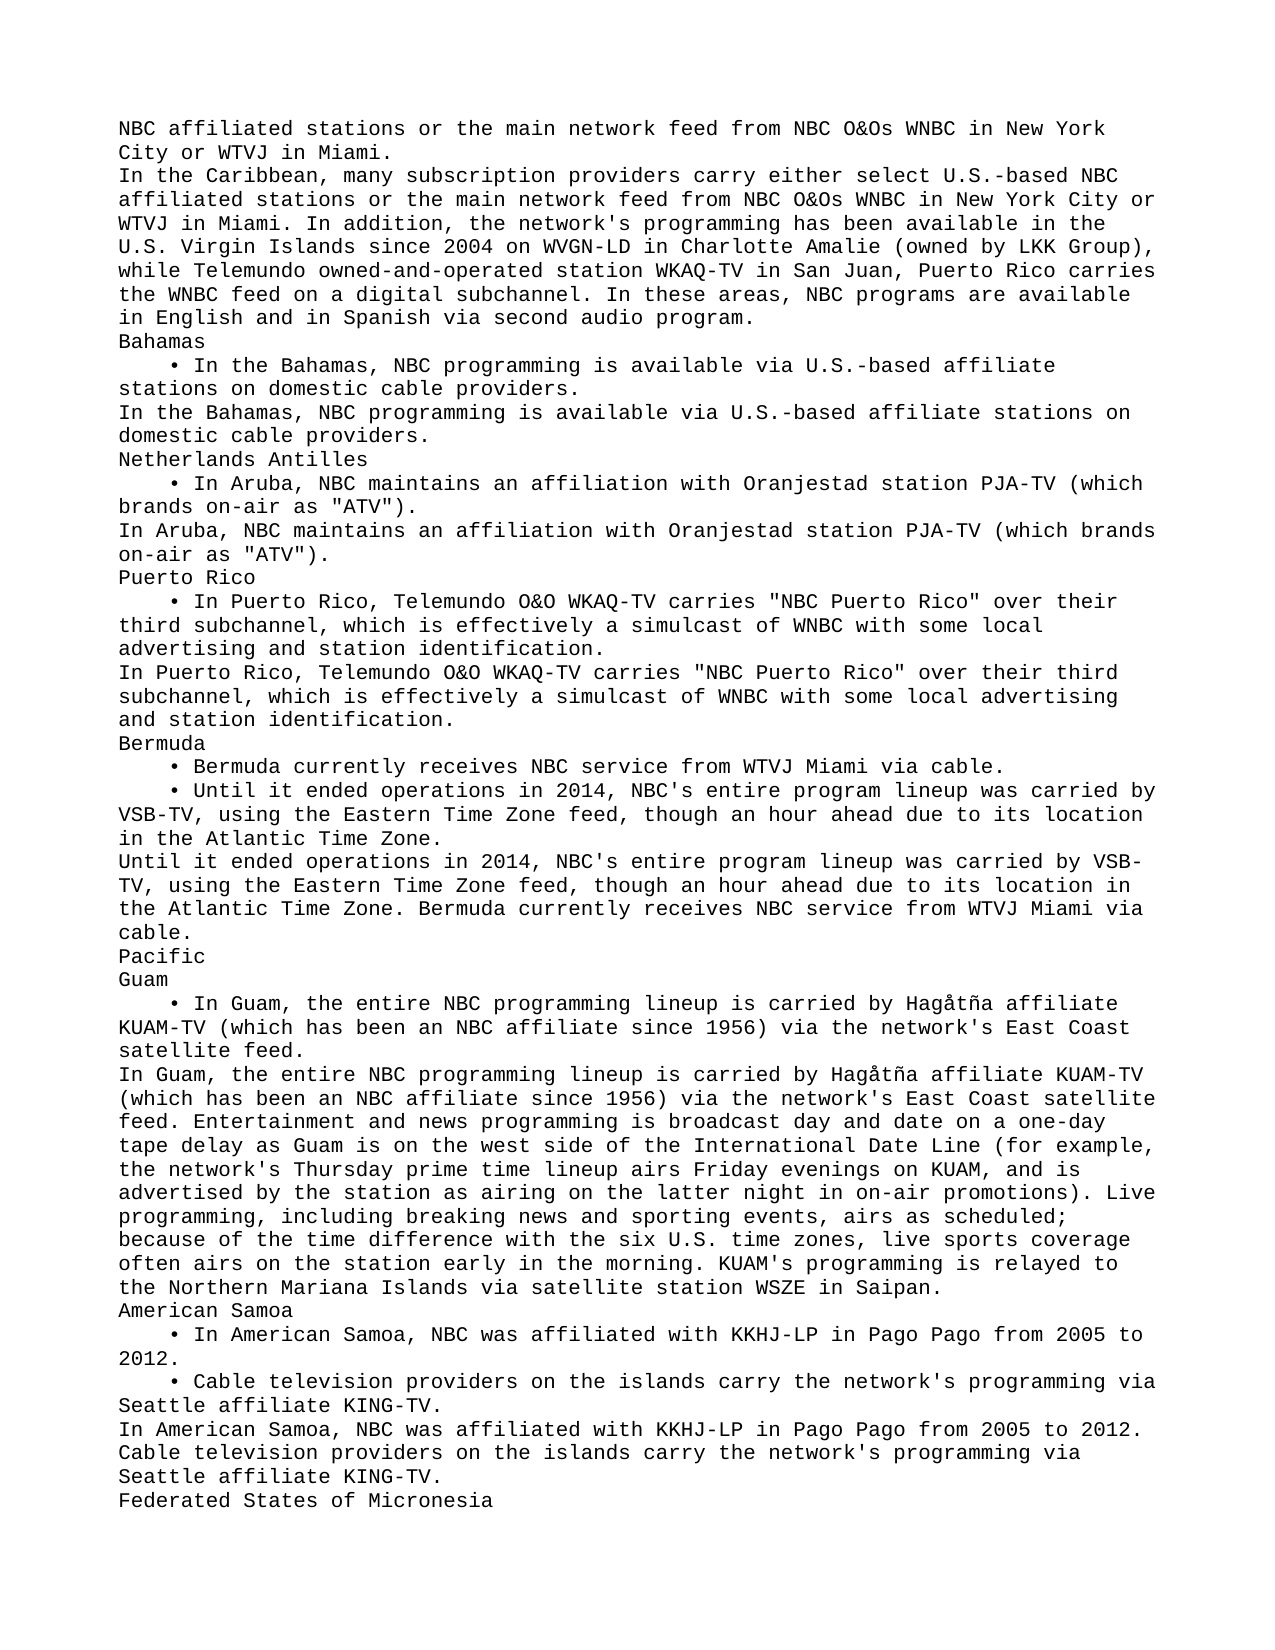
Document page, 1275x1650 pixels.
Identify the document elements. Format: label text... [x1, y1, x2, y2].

text Puerto Rico [118, 567, 1157, 591]
text In Puerto Rico, Telemundo O&O WKAQ-TV carries "NBC Puerto Rico" over their third subchannel, which is effectively a simulcast of WNBC with some local advertising and station identification. [118, 662, 1157, 733]
text Bermuda [118, 733, 1157, 757]
text Federated States of Micronesia [118, 1489, 1157, 1513]
text Bahamas [118, 331, 1157, 354]
text In Guam, the entire NBC programming lineup is carried by Hagåtña affiliate KUAM-TV (which has been an NBC affiliate since 1956) via the network's East Coast satellite feed. Entertainment and news programming is broadcast day and date on a one-day tape delay as Guam is on the west side of the International Date Line (for example, the network's Thursday prime time lineup airs Friday evenings on KUAM, and is advertised by the station as airing on the latter night in on-air promotions). Live programming, including breaking news and sporting events, airs as scheduled; because of the time difference with the six U.S. time zones, live sports coverage often airs on the station early in the morning. KUAM's programming is relayed to the Northern Mariana Islands via satellite station WSZE in Saipan. [118, 1064, 1157, 1300]
text • In Puerto Rico, Telemundo O&O WKAQ-TV carries "NBC Puerto Rico" over their third subchannel, which is effectively a simulcast of WNBC with some local advertising and station identification. [118, 591, 1157, 662]
text In Aruba, NBC maintains an affiliation with Oranjestad station PJA-TV (which brands on-air as "ATV"). [118, 520, 1157, 567]
text In the Caribbean, many subscription providers carry either select U.S.-based NBC affiliated stations or the main network feed from NBC O&Os WNBC in New York City or WTVJ in Miami. In addition, the network's programming has been available in the U.S. Virgin Islands since 2004 on WVGN-LD in Charlotte Amalie (owned by LKK Group), while Telemundo owned-and-operated station WKAQ-TV in San Juan, Puerto Rico carries the WNBC feed on a digital subchannel. In these areas, NBC programs are available in English and in Spanish via second audio program. [118, 165, 1157, 331]
text • Bermuda currently receives NBC service from WTVJ Miami via cable. [118, 757, 1157, 780]
text In the Bahamas, NBC programming is available via U.S.-based affiliate stations on domestic cable providers. [118, 402, 1157, 449]
text American Samoa [118, 1300, 1157, 1324]
text • In Aruba, NBC maintains an affiliation with Oranjestad station PJA-TV (which brands on-air as "ATV"). [118, 473, 1157, 520]
text Guam [118, 969, 1157, 993]
text Netherlands Antilles [118, 449, 1157, 473]
text • In the Bahamas, NBC programming is available via U.S.-based affiliate stations on domestic cable providers. [118, 354, 1157, 402]
text • Until it ended operations in 2014, NBC's entire program lineup was carried by VSB-TV, using the Eastern Time Zone feed, though an hour ahead due to its location in the Atlantic Time Zone. [118, 780, 1157, 851]
text Until it ended operations in 2014, NBC's entire program lineup was carried by VSB-TV, using the Eastern Time Zone feed, though an hour ahead due to its location in the Atlantic Time Zone. Bermuda currently receives NBC service from WTVJ Miami via cable. [118, 851, 1157, 946]
text • In Guam, the entire NBC programming lineup is carried by Hagåtña affiliate KUAM-TV (which has been an NBC affiliate since 1956) via the network's East Coast satellite feed. [118, 993, 1157, 1064]
text • Cable television providers on the islands carry the network's programming via Seattle affiliate KING-TV. [118, 1371, 1157, 1419]
text Pacific [118, 946, 1157, 969]
text In American Samoa, NBC was affiliated with KKHJ-LP in Pago Pago from 2005 to 2012. Cable television providers on the islands carry the network's programming via Seattle affiliate KING-TV. [118, 1419, 1157, 1489]
text • In American Samoa, NBC was affiliated with KKHJ-LP in Pago Pago from 2005 to 2012. [118, 1324, 1157, 1371]
text NBC affiliated stations or the main network feed from NBC O&Os WNBC in New York City or WTVJ in Miami. [118, 118, 1157, 165]
